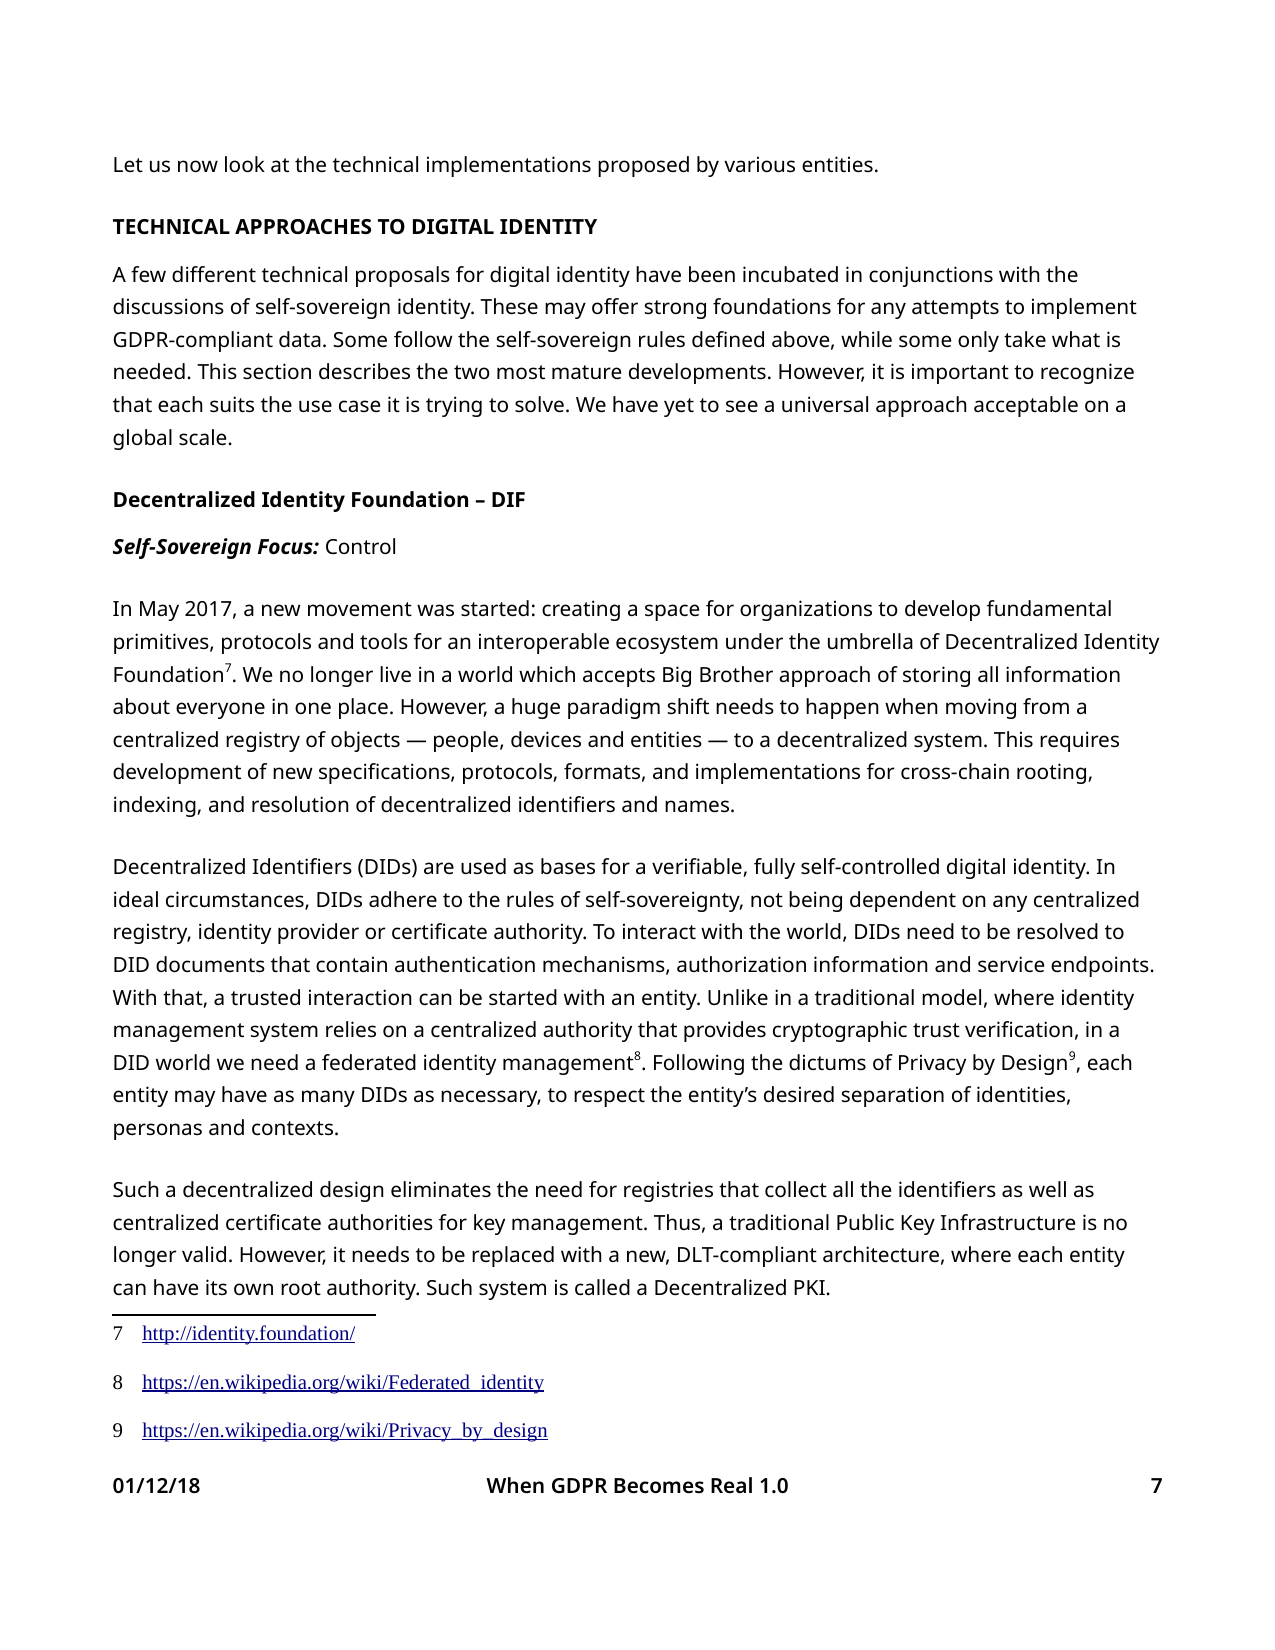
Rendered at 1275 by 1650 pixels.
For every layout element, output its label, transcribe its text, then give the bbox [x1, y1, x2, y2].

text https://en.wikipedia.org/wiki/Federated_identity [112, 1369, 1162, 1394]
text Decentralized Identifiers (DIDs) are used as bases for a verifiable, fully self-controlled digital identity. In ideal circumstances, DIDs adhere to the rules of self-sovereignty, not being dependent on any centralized registry, identity provider or certificate authority. To interact with the world, DIDs need to be resolved to DID documents that contain authentication mechanisms, authorization information and service endpoints. With that, a trusted interaction can be started with an entity. Unlike in a traditional model, where identity management system relies on a centralized authority that provides cryptographic trust verification, in a DID world we need a federated identity management. Following the dictums of Privacy by Design, each entity may have as many DIDs as necessary, to respect the entity’s desired separation of identities, personas and contexts. [112, 852, 1162, 1141]
text Self-Sovereign Focus: Control [112, 532, 1162, 561]
text In May 2017, a new movement was started: creating a space for organizations to develop fundamental primitives, protocols and tools for an interoperable ecosystem under the umbrella of Decentralized Identity Foundation. We no longer live in a world which accepts Big Brother approach of storing all information about everyone in one place. However, a huge paradigm shift needs to happen when moving from a centralized registry of objects — people, devices and entities — to a decentralized system. This requires development of new specifications, protocols, formats, and implementations for cross-chain rooting, indexing, and resolution of decentralized identifiers and names. [112, 594, 1162, 818]
text http://identity.foundation/ [112, 1321, 1162, 1345]
text Such a decentralized design eliminates the need for registries that collect all the identifiers as well as centralized certificate authorities for key management. Thus, a traditional Public Key Infrastructure is no longer valid. However, it needs to be replaced with a new, DLT-compliant architecture, where each entity can have its own root authority. Such system is called a Decentralized PKI. [112, 1175, 1162, 1301]
text Let us now look at the technical implementations proposed by various entities. [112, 150, 1162, 178]
subtitle Decentralized Identity Foundation – DIF [112, 485, 1162, 513]
subtitle Technical Approaches to Digital Identity [112, 212, 1162, 241]
text https://en.wikipedia.org/wiki/Privacy_by_design [112, 1418, 1162, 1442]
text A few different technical proposals for digital identity have been incubated in conjunctions with the discussions of self-sovereign identity. These may offer strong foundations for any attempts to implement GDPR-compliant data. Some follow the self-sovereign rules defined above, while some only take what is needed. This section describes the two most mature developments. However, it is important to recognize that each suits the use case it is trying to solve. We have yet to see a universal approach acceptable on a global scale. [112, 260, 1162, 451]
